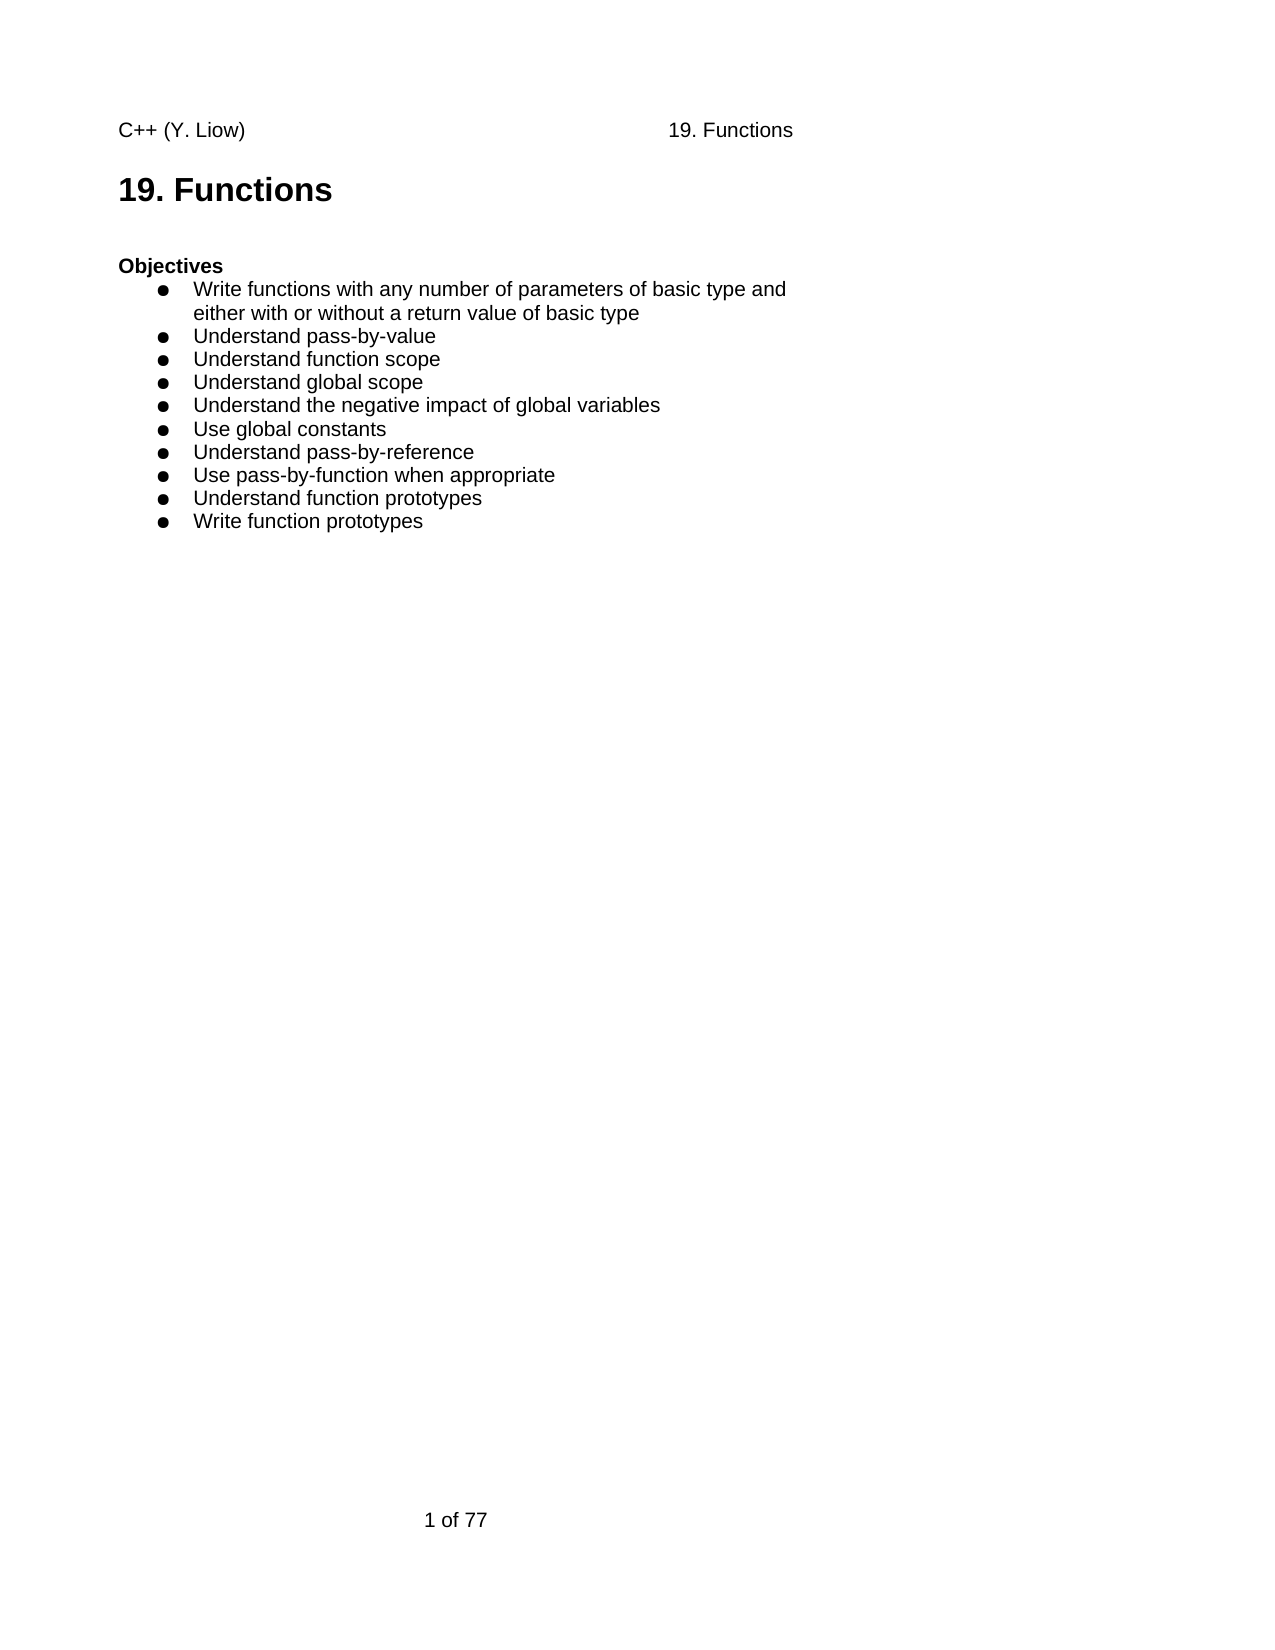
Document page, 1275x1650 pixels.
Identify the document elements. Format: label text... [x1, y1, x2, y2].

list Use pass-by-function when appropriate [156, 464, 793, 487]
list Use global constants [156, 417, 793, 440]
list Understand function scope [156, 347, 793, 371]
list Understand the negative impact of global variables [156, 394, 793, 417]
list Understand function prototypes [156, 487, 793, 510]
list Write functions with any number of parameters of basic type and either with or without a return value of basic type [156, 278, 793, 324]
text Objectives [118, 254, 793, 278]
list Write function prototypes [156, 510, 793, 533]
list Understand pass-by-value [156, 324, 793, 347]
list Understand pass-by-reference [156, 440, 793, 464]
list Understand global scope [156, 371, 793, 394]
text 19. Functions [118, 171, 793, 208]
